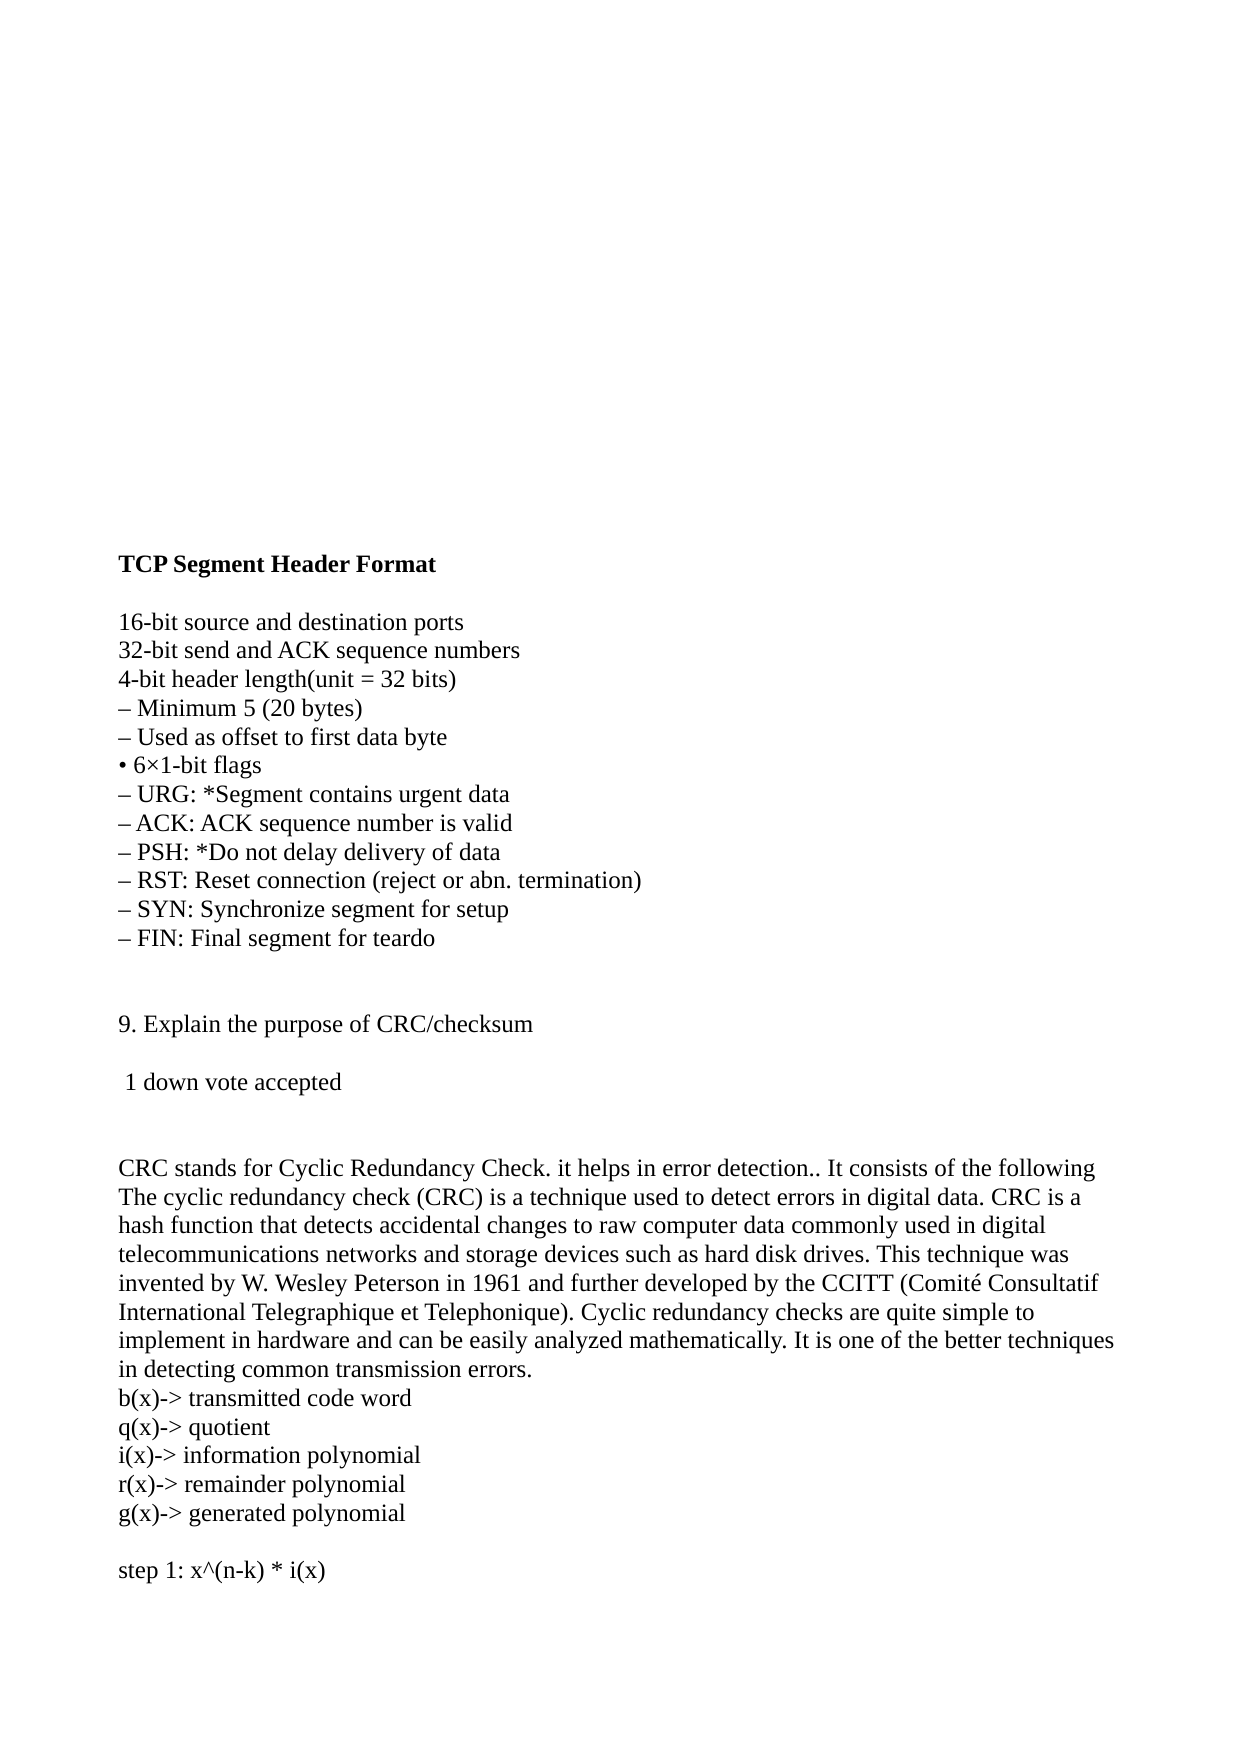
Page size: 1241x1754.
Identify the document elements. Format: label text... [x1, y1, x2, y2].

text 1 down vote accepted [118, 1067, 1122, 1096]
text – ACK: ACK sequence number is valid [118, 808, 1122, 837]
text – RST: Reset connection (reject or abn. termination) [118, 866, 1122, 894]
text – PSH: *Do not delay delivery of data [118, 837, 1122, 866]
text 4-bit header length(unit = 32 bits) [118, 664, 1122, 693]
text step 1: x^(n-k) * i(x) [118, 1556, 1122, 1584]
text CRC stands for Cyclic Redundancy Check. it helps in error detection.. It consists of the following [118, 1153, 1122, 1182]
text r(x)-> remainder polynomial [118, 1469, 1122, 1498]
text 16-bit source and destination ports [118, 607, 1122, 636]
text 9. Explain the purpose of CRC/checksum [118, 1009, 1122, 1038]
text – URG: *Segment contains urgent data [118, 779, 1122, 808]
text i(x)-> information polynomial [118, 1441, 1122, 1469]
text – FIN: Final segment for teardo [118, 923, 1122, 952]
text The cyclic redundancy check (CRC) is a technique used to detect errors in digital data. CRC is a hash function that detects accidental changes to raw computer data commonly used in digital telecommunications networks and storage devices such as hard disk drives. This technique was invented by W. Wesley Peterson in 1961 and further developed by the CCITT (Comité Consultatif International Telegraphique et Telephonique). Cyclic redundancy checks are quite simple to implement in hardware and can be easily analyzed mathematically. It is one of the better techniques in detecting common transmission errors. [118, 1182, 1122, 1383]
text b(x)-> transmitted code word [118, 1383, 1122, 1412]
text q(x)-> quotient [118, 1412, 1122, 1441]
text g(x)-> generated polynomial [118, 1498, 1122, 1527]
text • 6×1-bit flags [118, 751, 1122, 779]
text – Minimum 5 (20 bytes) [118, 693, 1122, 722]
text 32-bit send and ACK sequence numbers [118, 636, 1122, 664]
text – Used as offset to first data byte [118, 722, 1122, 751]
text TCP Segment Header Format [118, 549, 1122, 578]
text – SYN: Synchronize segment for setup [118, 894, 1122, 923]
